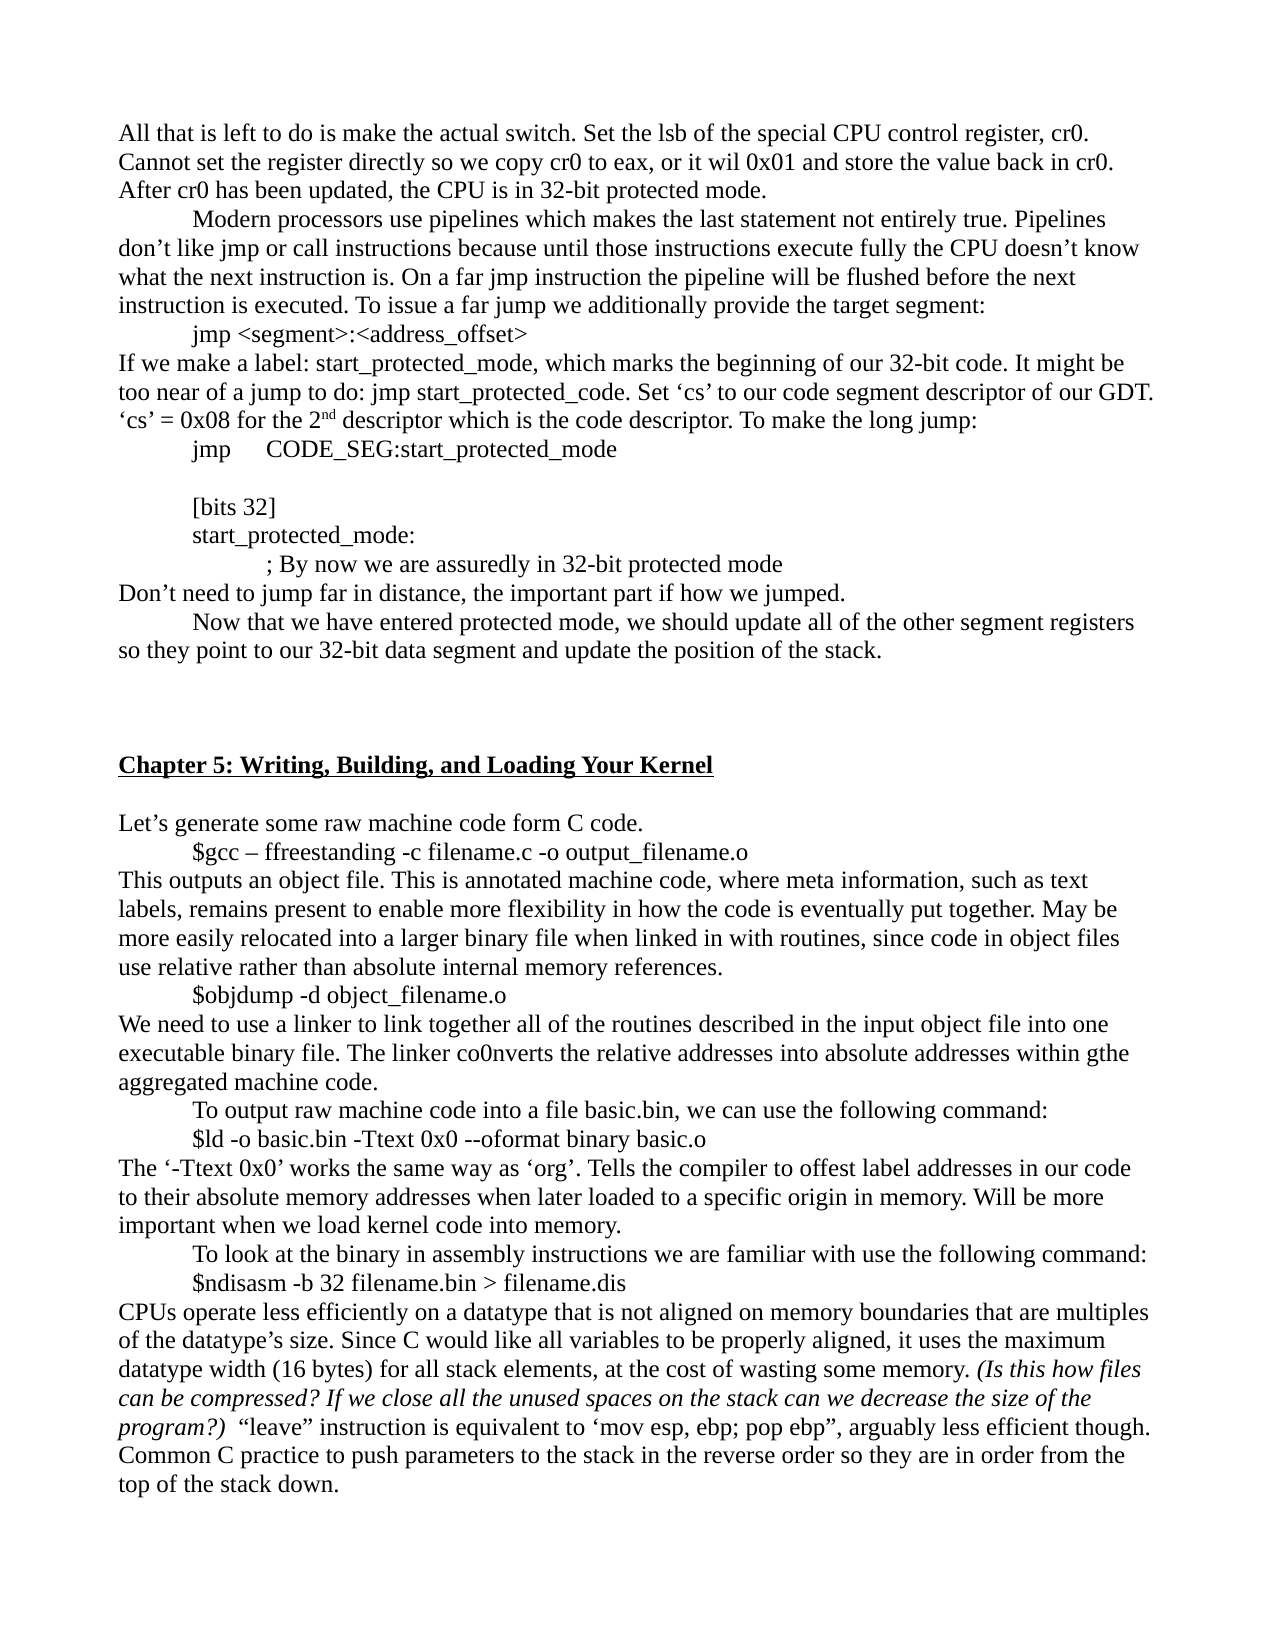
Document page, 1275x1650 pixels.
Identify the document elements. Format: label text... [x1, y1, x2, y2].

text $ndisasm -b 32 filename.bin > filename.dis [118, 1268, 1157, 1297]
text jmp CODE_SEG:start_protected_mode [118, 434, 1157, 463]
text Don’t need to jump far in distance, the important part if how we jumped. [118, 578, 1157, 607]
text To output raw machine code into a file basic.bin, we can use the following command: [118, 1096, 1157, 1124]
text CPUs operate less efficiently on a datatype that is not aligned on memory boundaries that are multiples of the datatype’s size. Since C would like all variables to be properly aligned, it uses the maximum datatype width (16 bytes) for all stack elements, at the cost of wasting some memory. (Is this how files can be compressed? If we close all the unused spaces on the stack can we decrease the size of the program?) “leave” instruction is equivalent to ‘mov esp, ebp; pop ebp”, arguably less efficient though. Common C practice to push parameters to the stack in the reverse order so they are in order from the top of the stack down. [118, 1297, 1157, 1498]
text This outputs an object file. This is annotated machine code, where meta information, such as text labels, remains present to enable more flexibility in how the code is eventually put together. May be more easily relocated into a larger binary file when linked in with routines, since code in object files use relative rather than absolute internal memory references. [118, 866, 1157, 981]
text We need to use a linker to link together all of the routines described in the input object file into one executable binary file. The linker co0nverts the relative addresses into absolute addresses within gthe aggregated machine code. [118, 1009, 1157, 1096]
text To look at the binary in assembly instructions we are familiar with use the following command: [118, 1239, 1157, 1268]
text [bits 32] [118, 492, 1157, 521]
text start_protected_mode: [118, 521, 1157, 549]
text Modern processors use pipelines which makes the last statement not entirely true. Pipelines don’t like jmp or call instructions because until those instructions execute fully the CPU doesn’t know what the next instruction is. On a far jmp instruction the pipeline will be flushed before the next instruction is executed. To issue a far jump we additionally provide the target segment: [118, 204, 1157, 319]
text The ‘-Ttext 0x0’ works the same way as ‘org’. Tells the compiler to offest label addresses in our code to their absolute memory addresses when later loaded to a specific origin in memory. Will be more important when we load kernel code into memory. [118, 1153, 1157, 1239]
text Now that we have entered protected mode, we should update all of the other segment registers so they point to our 32-bit data segment and update the position of the stack. [118, 607, 1157, 664]
text ; By now we are assuredly in 32-bit protected mode [118, 549, 1157, 578]
text Let’s generate some raw machine code form C code. [118, 808, 1157, 837]
text $gcc – ffreestanding -c filename.c -o output_filename.o [118, 837, 1157, 866]
text If we make a label: start_protected_mode, which marks the beginning of our 32-bit code. It might be too near of a jump to do: jmp start_protected_code. Set ‘cs’ to our code segment descriptor of our GDT. ‘cs’ = 0x08 for the 2nd descriptor which is the code descriptor. To make the long jump: [118, 348, 1157, 434]
text Chapter 5: Writing, Building, and Loading Your Kernel [118, 751, 1157, 779]
text All that is left to do is make the actual switch. Set the lsb of the special CPU control register, cr0. Cannot set the register directly so we copy cr0 to eax, or it wil 0x01 and store the value back in cr0. After cr0 has been updated, the CPU is in 32-bit protected mode. [118, 118, 1157, 204]
text jmp <segment>:<address_offset> [118, 319, 1157, 348]
text $ld -o basic.bin -Ttext 0x0 --oformat binary basic.o [118, 1124, 1157, 1153]
text $objdump -d object_filename.o [118, 981, 1157, 1009]
